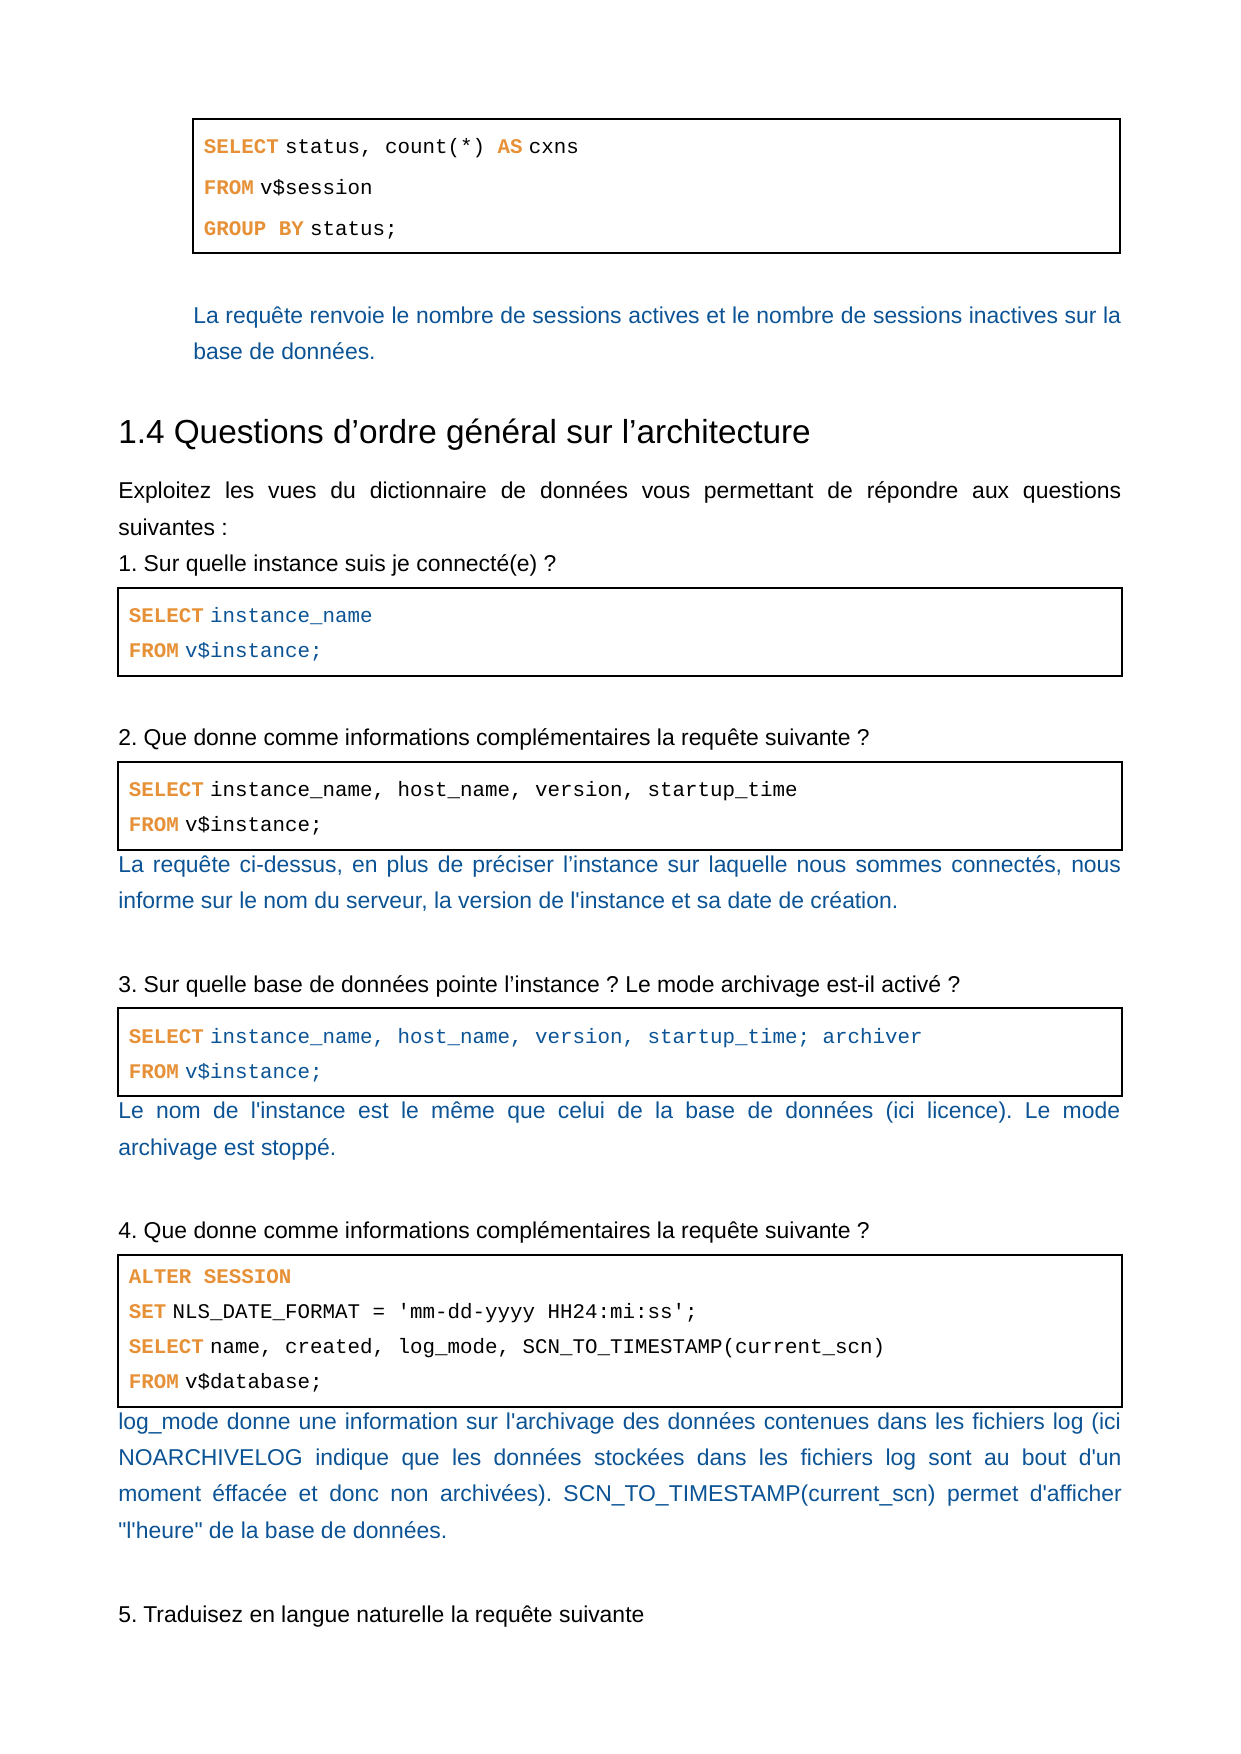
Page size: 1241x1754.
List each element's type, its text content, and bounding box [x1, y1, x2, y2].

table_header SELECT instance_name, host_name, version, startup_time; archiver FROM v$instance; [119, 1009, 1121, 1095]
text 2. Que donne comme informations complémentaires la requête suivante ? [118, 724, 1122, 751]
text Exploitez les vues du dictionnaire de données vous permettant de répondre aux questions suivantes : [118, 477, 1122, 540]
table_header SELECT instance_name, host_name, version, startup_time FROM v$instance; [119, 763, 1121, 848]
table_header ALTER SESSION SET NLS_DATE_FORMAT = 'mm-dd-yyyy HH24:mi:ss'; SELECT name, created, log_mode, SCN_TO_TIMESTAMP(current_scn) FROM v$database; [119, 1256, 1121, 1406]
text 5. Traduisez en langue naturelle la requête suivante [118, 1601, 1122, 1627]
text 3. Sur quelle base de données pointe l’instance ? Le mode archivage est-il activé ? [118, 971, 1122, 997]
text 4. Que donne comme informations complémentaires la requête suivante ? [118, 1217, 1122, 1244]
table_header SELECT instance_name FROM v$instance; [119, 589, 1121, 674]
text La requête renvoie le nombre de sessions actives et le nombre de sessions inactives sur la base de données. [193, 302, 1122, 364]
table_header SELECT status, count(*) AS cxns FROM v$session GROUP BY status; [194, 120, 1119, 252]
text La requête ci-dessus, en plus de préciser l’instance sur laquelle nous sommes connectés, nous informe sur le nom du serveur, la version de l'instance et sa date de création. [118, 851, 1122, 913]
text Le nom de l'instance est le même que celui de la base de données (ici licence). Le mode archivage est stoppé. [118, 1097, 1122, 1160]
text 1. Sur quelle instance suis je connecté(e) ? [118, 550, 1122, 577]
subtitle 1.4 Questions d’ordre général sur l’architecture [118, 412, 1122, 450]
text log_mode donne une information sur l'archivage des données contenues dans les fichiers log (ici NOARCHIVELOG indique que les données stockées dans les fichiers log sont au bout d'un moment éffacée et donc non archivées). SCN_TO_TIMESTAMP(current_scn) permet d'afficher "l'heure" de la base de données. [118, 1408, 1122, 1543]
